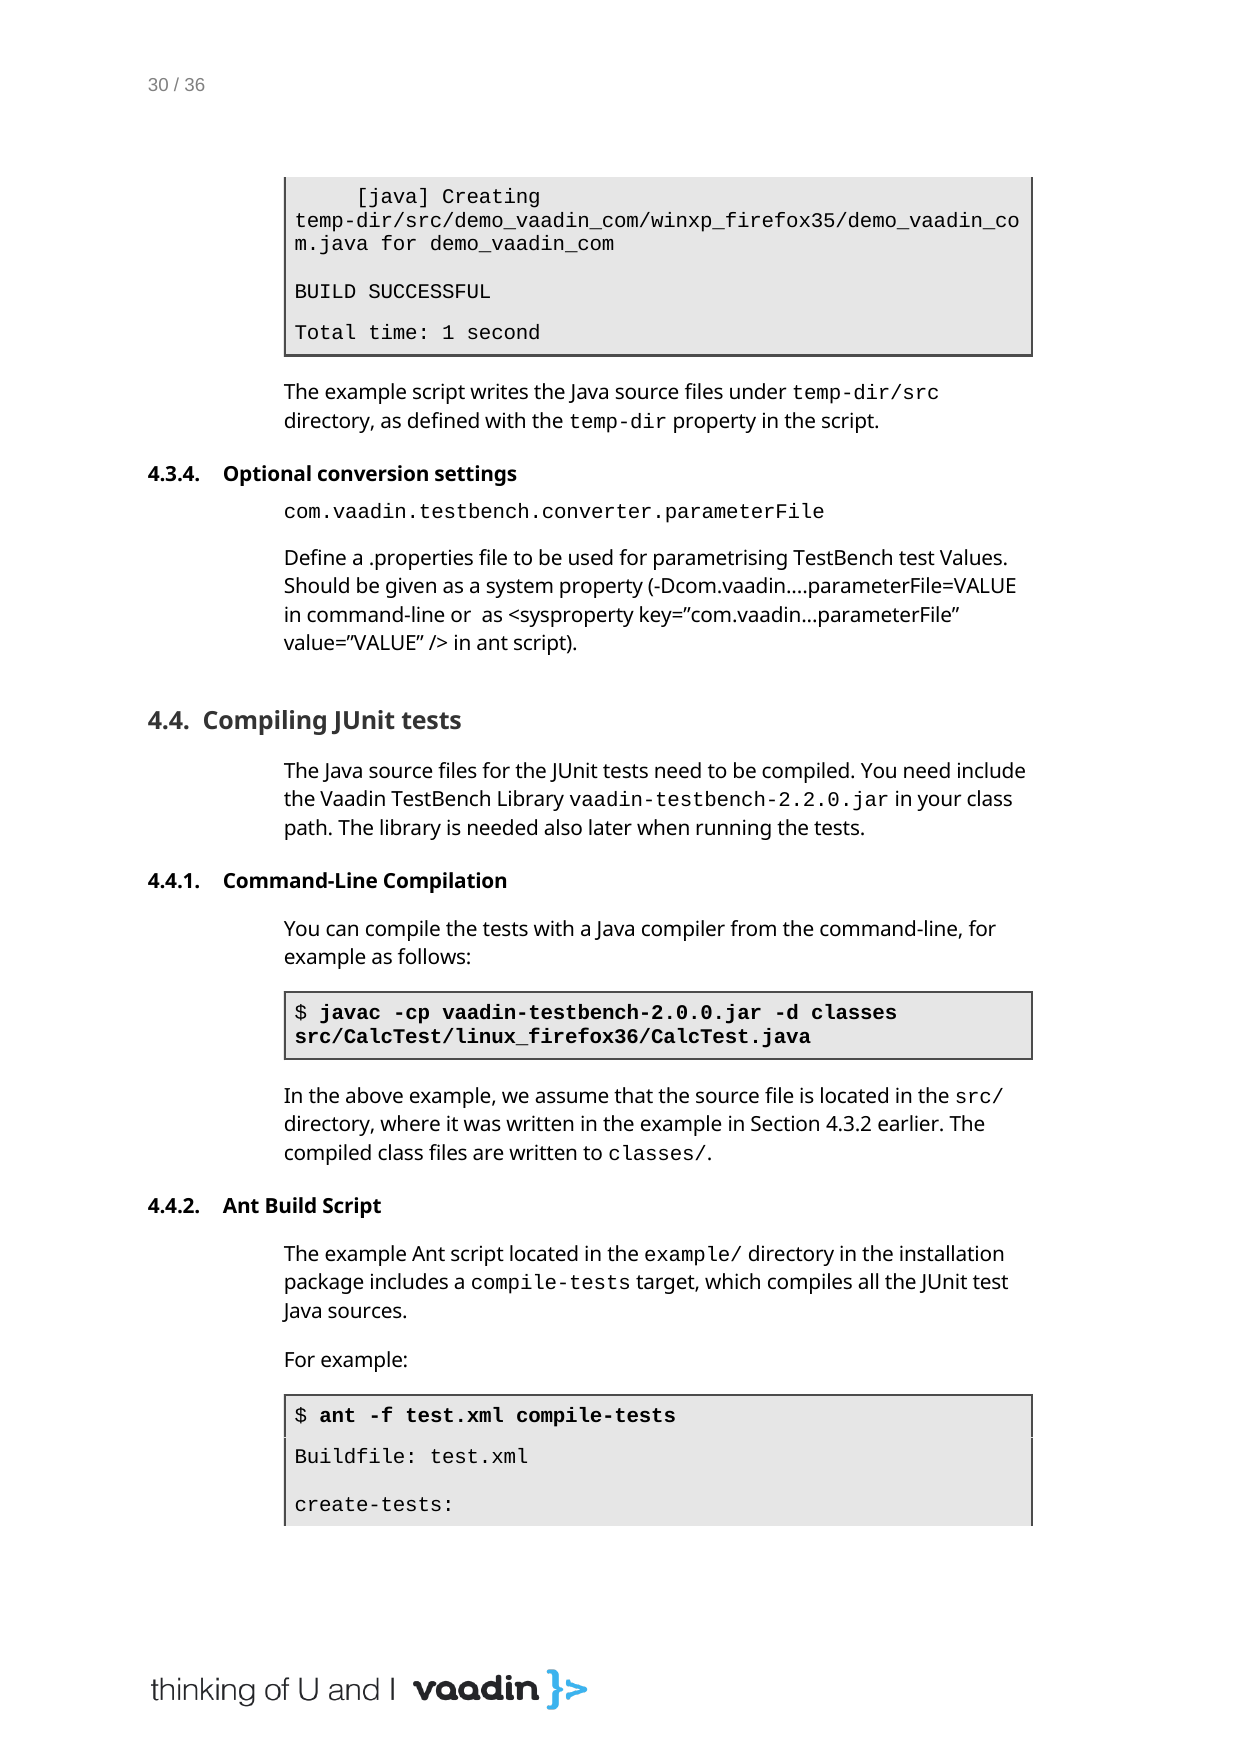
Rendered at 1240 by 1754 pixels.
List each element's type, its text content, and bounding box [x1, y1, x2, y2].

text Buildfile: test.xml [285, 1437, 1032, 1470]
text [java] Creating temp-dir/src/demo_vaadin_com/winxp_firefox35/demo_vaadin_com.java for demo_vaadin_com [286, 177, 1031, 257]
picture [150, 1665, 590, 1712]
subtitle Command-Line Compilation [148, 866, 1033, 895]
subtitle Optional conversion settings [148, 459, 1033, 488]
subtitle Ant Build Script [148, 1191, 1033, 1220]
text You can compile the tests with a Java compiler from the command-line, for example as follows: [283, 914, 1033, 971]
subtitle Compiling JUnit tests [148, 703, 1033, 737]
text com.vaadin.testbench.converter.parameterFile [283, 501, 1033, 524]
text $ ant -f test.xml compile-tests [286, 1396, 1031, 1437]
text Define a .properties file to be used for parametrising TestBench test Values. Should be given as a system property (-Dcom.vaadin....parameterFile=VALUE in command-line or as <sysproperty key=”com.vaadin...parameterFile” value=”VALUE” /> in ant script). [283, 543, 1033, 657]
text The example Ant script located in the example/ directory in the installation package includes a compile-tests target, which compiles all the JUnit test Java sources. [283, 1239, 1033, 1324]
text For example: [283, 1345, 1033, 1373]
text BUILD SUCCESSFUL [286, 281, 1031, 313]
text $ javac -cp vaadin-testbench-2.0.0.jar -d classes src/CalcTest/linux_firefox36/CalcTest.java [286, 993, 1031, 1058]
text The Java source files for the JUnit tests need to be compiled. You need include the Vaadin TestBench Library vaadin-testbench-2.2.0.jar in your class path. The library is needed also later when running the tests. [283, 756, 1033, 841]
text The example script writes the Java source files under temp-dir/src directory, as defined with the temp-dir property in the script. [283, 377, 1033, 434]
text In the above example, we assume that the source file is located in the src/ directory, where it was written in the example in Section 4.3.2 earlier. The compiled class files are written to classes/. [283, 1081, 1033, 1166]
text create-tests: [286, 1493, 1031, 1526]
text Total time: 1 second [286, 313, 1031, 354]
